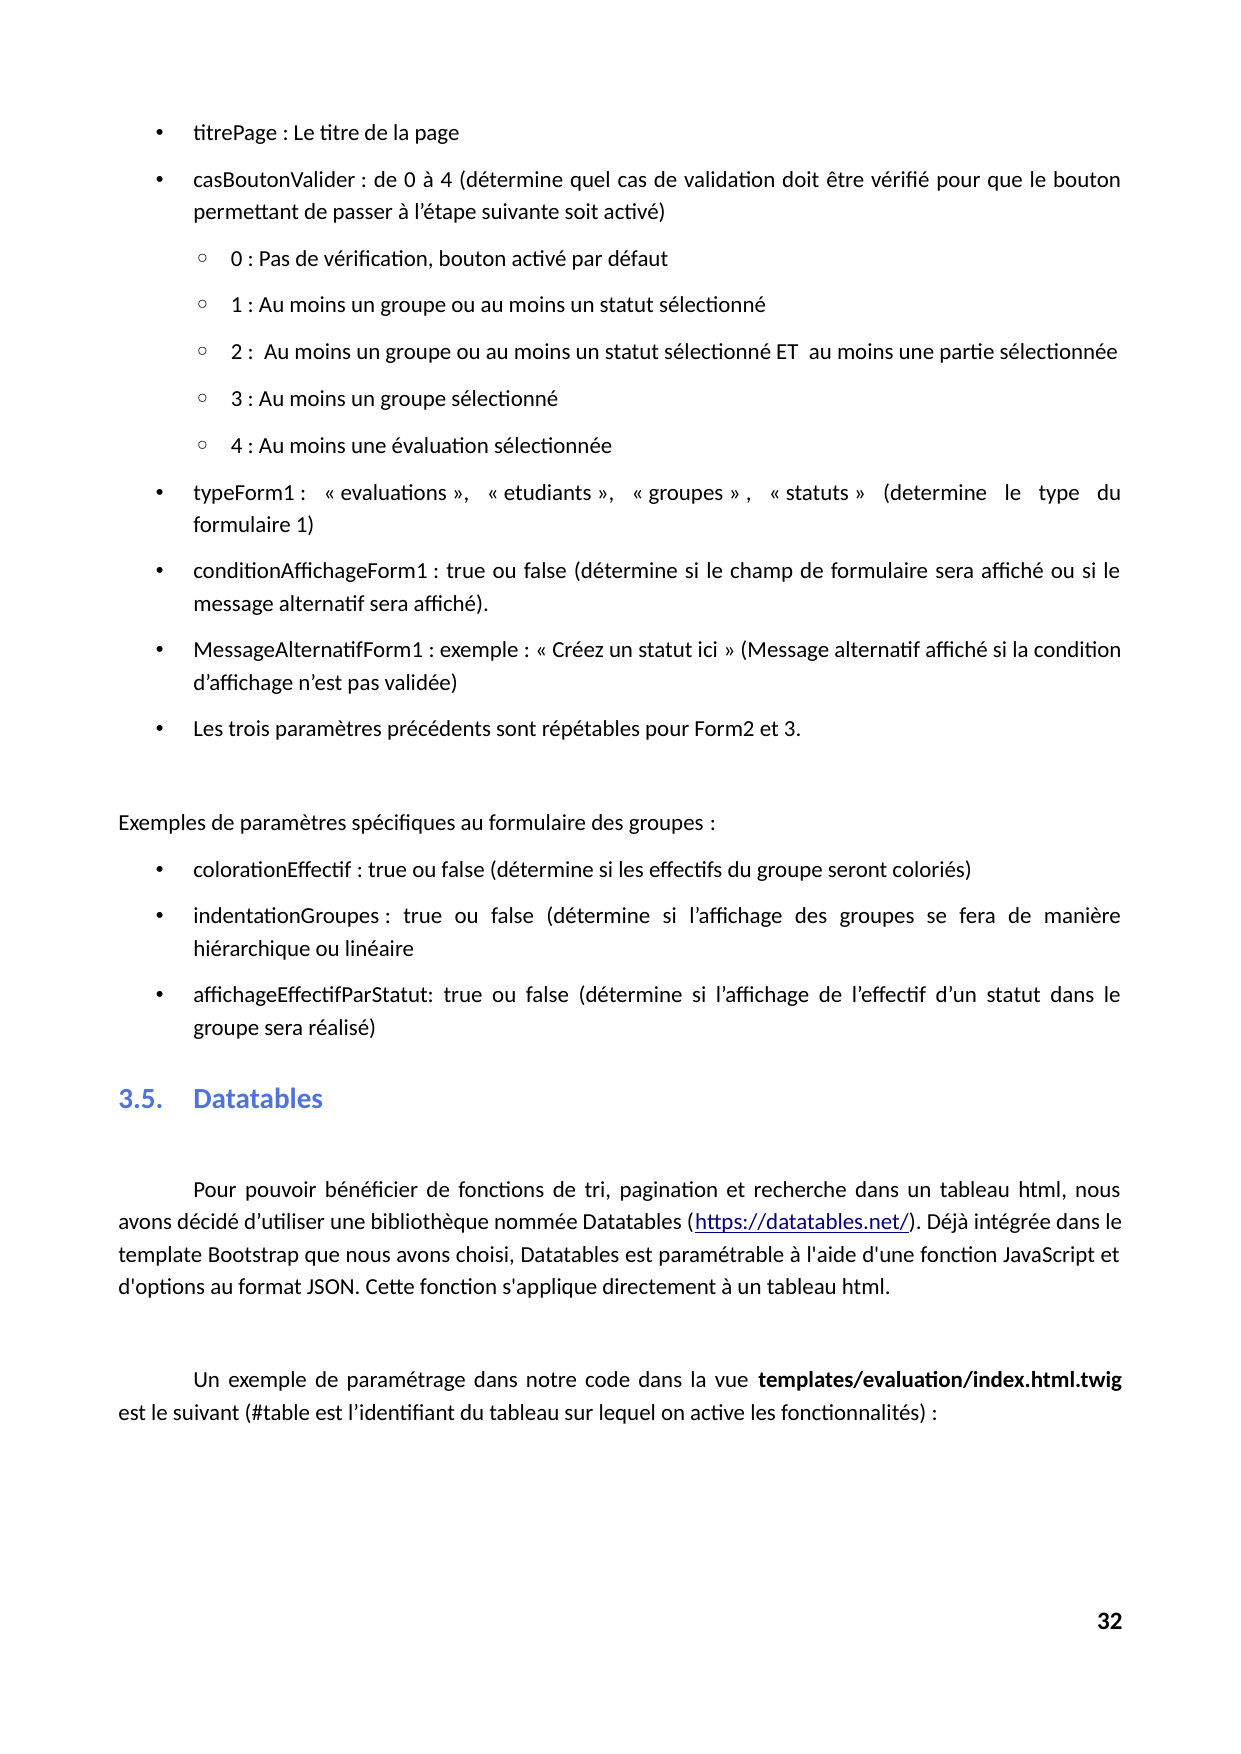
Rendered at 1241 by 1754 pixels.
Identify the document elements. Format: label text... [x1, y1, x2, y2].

text Un exemple de paramétrage dans notre code dans la vue templates/evaluation/index.html.twig est le suivant (#table est l’identifiant du tableau sur lequel on active les fonctionnalités) : [118, 1365, 1122, 1426]
list colorationEffectif : true ou false (détermine si les effectifs du groupe seront coloriés) [156, 855, 1122, 883]
list 1 : Au moins un groupe ou au moins un statut sélectionné [193, 291, 1122, 319]
list 4 : Au moins une évaluation sélectionnée [193, 431, 1122, 459]
list typeForm1 : « evaluations », « etudiants », « groupes » , « statuts » (determine le type du formulaire 1) [156, 478, 1122, 538]
subtitle Datatables [118, 1080, 1122, 1116]
text Pour pouvoir bénéficier de fonctions de tri, pagination et recherche dans un tableau html, nous avons décidé d’utiliser une bibliothèque nommée Datatables (https://datatables.net/). Déjà intégrée dans le template Bootstrap que nous avons choisi, Datatables est paramétrable à l'aide d'une fonction JavaScript et d'options au format JSON. Cette fonction s'applique directement à un tableau html. [118, 1175, 1122, 1300]
list conditionAffichageForm1 : true ou false (détermine si le champ de formulaire sera affiché ou si le message alternatif sera affiché). [156, 557, 1122, 617]
list MessageAlternatifForm1 : exemple : « Créez un statut ici » (Message alternatif affiché si la condition d’affichage n’est pas validée) [156, 636, 1122, 696]
list 2 : Au moins un groupe ou au moins un statut sélectionné ET au moins une partie sélectionnée [193, 337, 1122, 365]
list Les trois paramètres précédents sont répétables pour Form2 et 3. [156, 714, 1122, 743]
list titrePage : Le titre de la page [156, 118, 1122, 146]
list 3 : Au moins un groupe sélectionné [193, 384, 1122, 412]
list affichageEffectifParStatut: true ou false (détermine si l’affichage de l’effectif d’un statut dans le groupe sera réalisé) [156, 981, 1122, 1041]
list casBoutonValider : de 0 à 4 (détermine quel cas de validation doit être vérifié pour que le bouton permettant de passer à l’étape suivante soit activé) [156, 165, 1122, 225]
list indentationGroupes : true ou false (détermine si l’affichage des groupes se fera de manière hiérarchique ou linéaire [156, 902, 1122, 962]
text Exemples de paramètres spécifiques au formulaire des groupes : [118, 808, 1122, 836]
list 0 : Pas de vérification, bouton activé par défaut [193, 244, 1122, 272]
